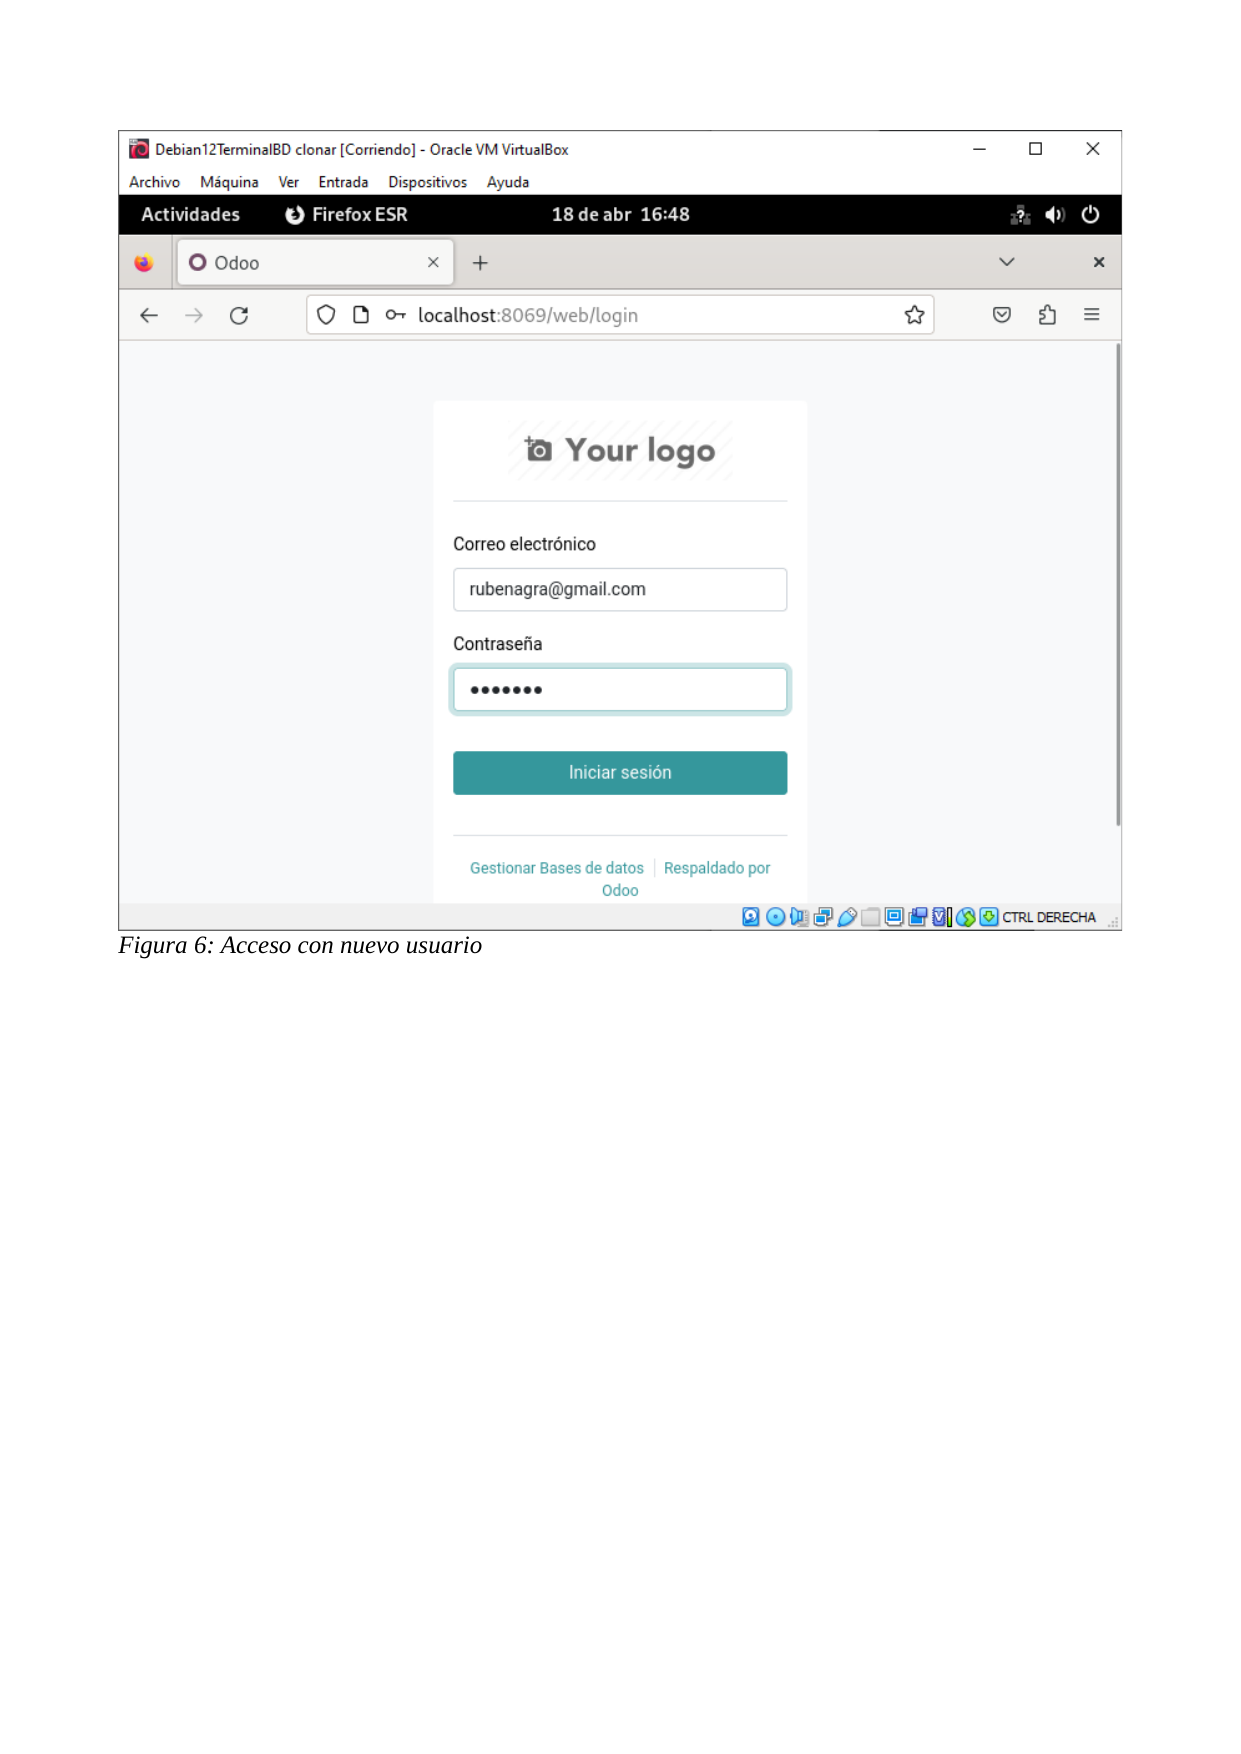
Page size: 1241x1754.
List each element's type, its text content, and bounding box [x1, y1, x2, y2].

picture [118, 130, 1123, 931]
text Figura 6: Acceso con nuevo usuario [118, 931, 1122, 959]
